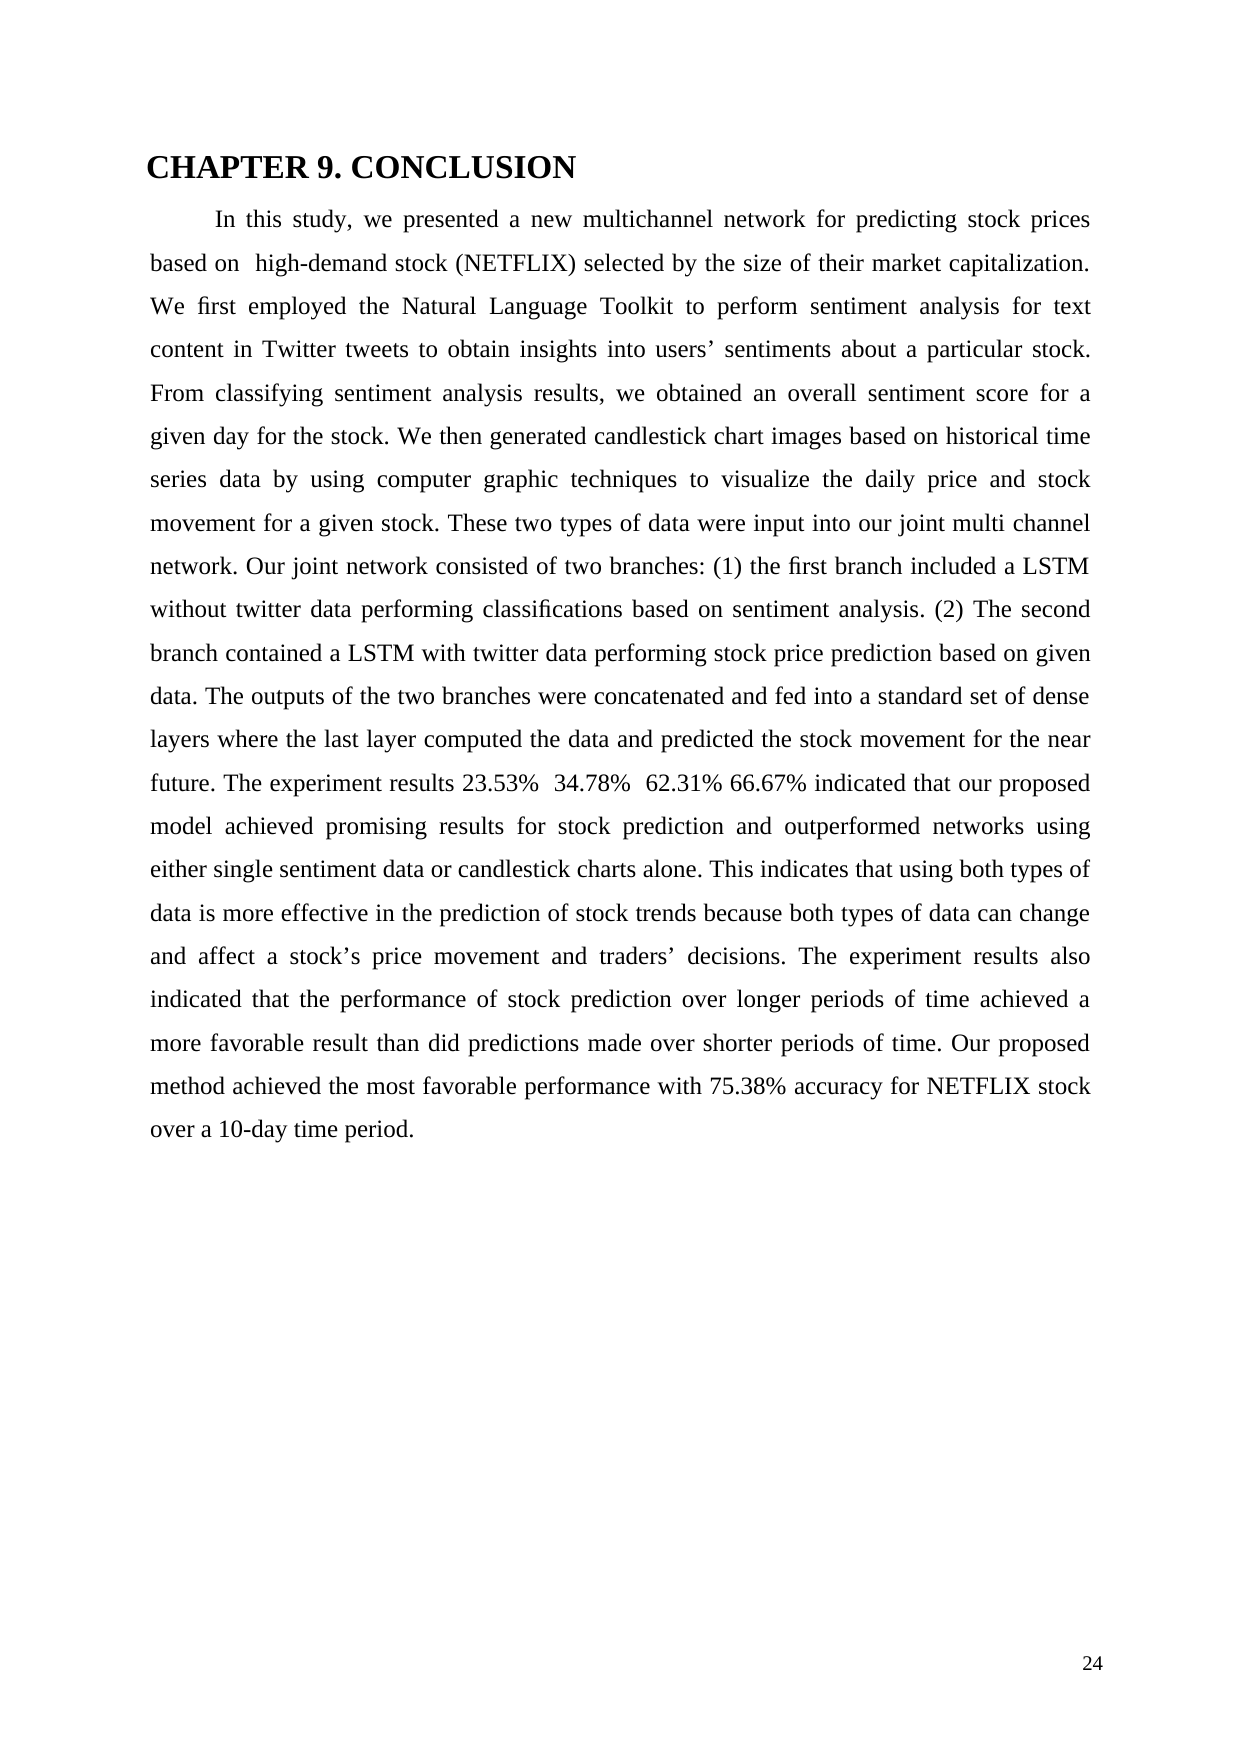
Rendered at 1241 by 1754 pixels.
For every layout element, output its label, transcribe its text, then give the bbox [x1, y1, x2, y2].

text CHAPTER 9. CONCLUSION [139, 147, 1103, 186]
text In this study, we presented a new multichannel network for predicting stock prices based on high-demand stock (NETFLIX) selected by the size of their market capitalization. We ﬁrst employed the Natural Language Toolkit to perform sentiment analysis for text content in Twitter tweets to obtain insights into users’ sentiments about a particular stock. From classifying sentiment analysis results, we obtained an overall sentiment score for a given day for the stock. We then generated candlestick chart images based on historical time series data by using computer graphic techniques to visualize the daily price and stock movement for a given stock. These two types of data were input into our joint multi channel network. Our joint network consisted of two branches: (1) the ﬁrst branch included a LSTM without twitter data performing classiﬁcations based on sentiment analysis. (2) The second branch contained a LSTM with twitter data performing stock price prediction based on given data. The outputs of the two branches were concatenated and fed into a standard set of dense layers where the last layer computed the data and predicted the stock movement for the near future. The experiment results 23.53% 34.78% 62.31% 66.67% indicated that our proposed model achieved promising results for stock prediction and outperformed networks using either single sentiment data or candlestick charts alone. This indicates that using both types of data is more effective in the prediction of stock trends because both types of data can change and affect a stock’s price movement and traders’ decisions. The experiment results also indicated that the performance of stock prediction over longer periods of time achieved a more favorable result than did predictions made over shorter periods of time. Our proposed method achieved the most favorable performance with 75.38% accuracy for NETFLIX stock over a 10-day time period. [150, 204, 1092, 1143]
